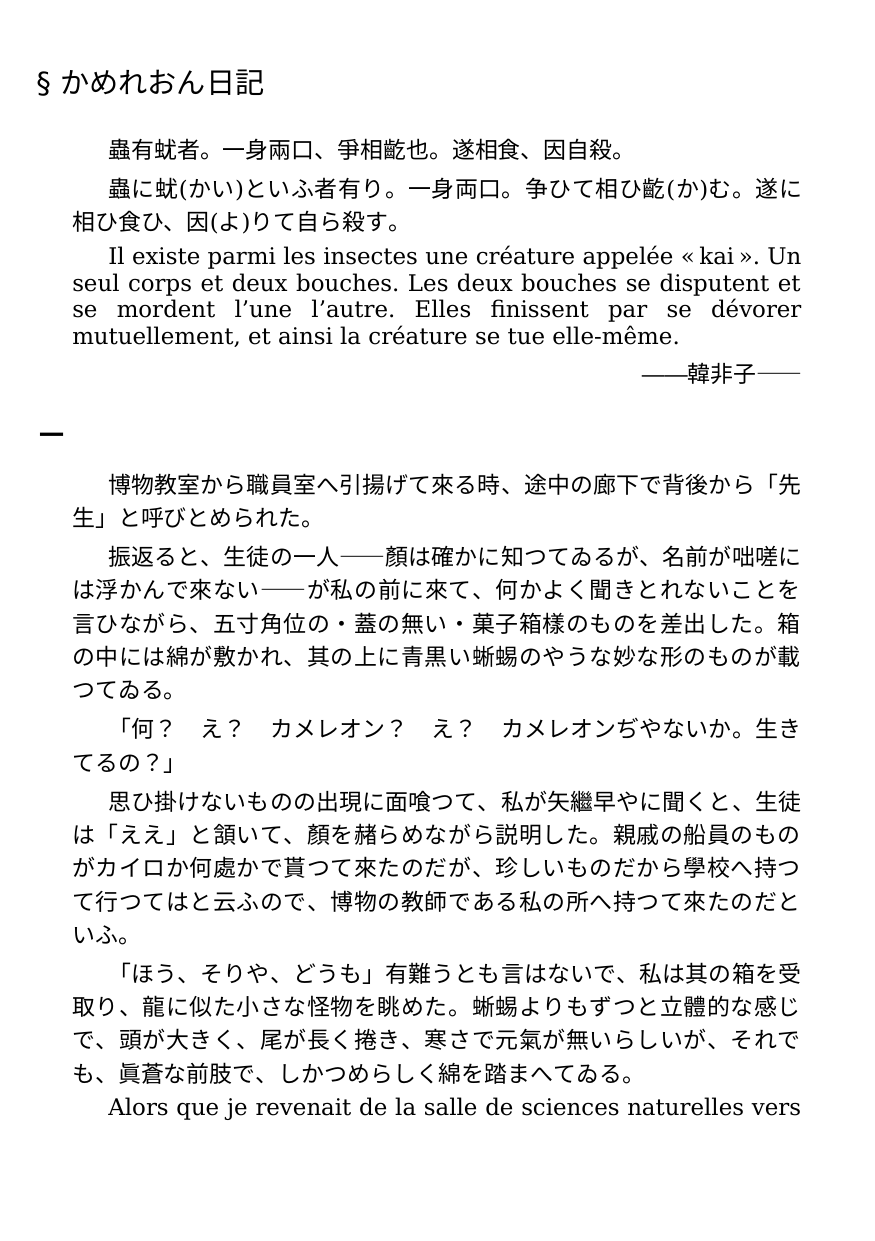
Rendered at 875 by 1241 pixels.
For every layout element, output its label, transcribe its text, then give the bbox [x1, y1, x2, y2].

text 「何？ え？ カメレオン？ え？ カメレオンぢやないか。生きてるの？」 [72, 711, 802, 778]
subtitle 一 [36, 413, 838, 455]
text 蟲有蚘者。一身兩口、爭相齕也。遂相食、因自殺。 [72, 132, 802, 165]
text ――韓非子―― [72, 356, 802, 389]
subtitle § かめれおん日記 [36, 60, 838, 102]
text 思ひ掛けないものの出現に面喰つて、私が矢繼早やに聞くと、生徒は「ええ」と頷いて、顏を赭らめながら説明した。親戚の船員のものがカイロか何處かで貰つて來たのだが、珍しいものだから學校へ持つて行つてはと云ふので、博物の教師である私の所へ持つて來たのだといふ。 [72, 784, 802, 950]
text Il existe parmi les insectes une créature appelée « kai ». Un seul corps et deux bouches. Les deux bouches se disputent et se mordent l’une l’autre. Elles finissent par se dévorer mutuellement, et ainsi la créature se tue elle-même. [72, 243, 802, 350]
text 振返ると、生徒の一人――顏は確かに知つてゐるが、名前が咄嗟には浮かんで來ない――が私の前に來て、何かよく聞きとれないことを言ひながら、五寸角位の・蓋の無い・菓子箱樣のものを差出した。箱の中には綿が敷かれ、其の上に青黒い蜥蜴のやうな妙な形のものが載つてゐる。 [72, 539, 802, 705]
text 「ほう、そりや、どうも」有難うとも言はないで、私は其の箱を受取り、龍に似た小さな怪物を眺めた。蜥蜴よりもずつと立體的な感じで、頭が大きく、尾が長く捲き、寒さで元氣が無いらしいが、それでも、眞蒼な前肢で、しかつめらしく綿を踏まへてゐる。 [72, 956, 802, 1089]
text Alors que je revenait de la salle de sciences naturelles vers [72, 1094, 802, 1121]
text 博物教室から職員室へ引揚げて來る時、途中の廊下で背後から「先生」と呼びとめられた。 [72, 467, 802, 533]
text 蟲に蚘(かい)といふ者有り。一身両口。争ひて相ひ齕(か)む。遂に相ひ食ひ、因(よ)りて自ら殺す。 [72, 171, 802, 237]
